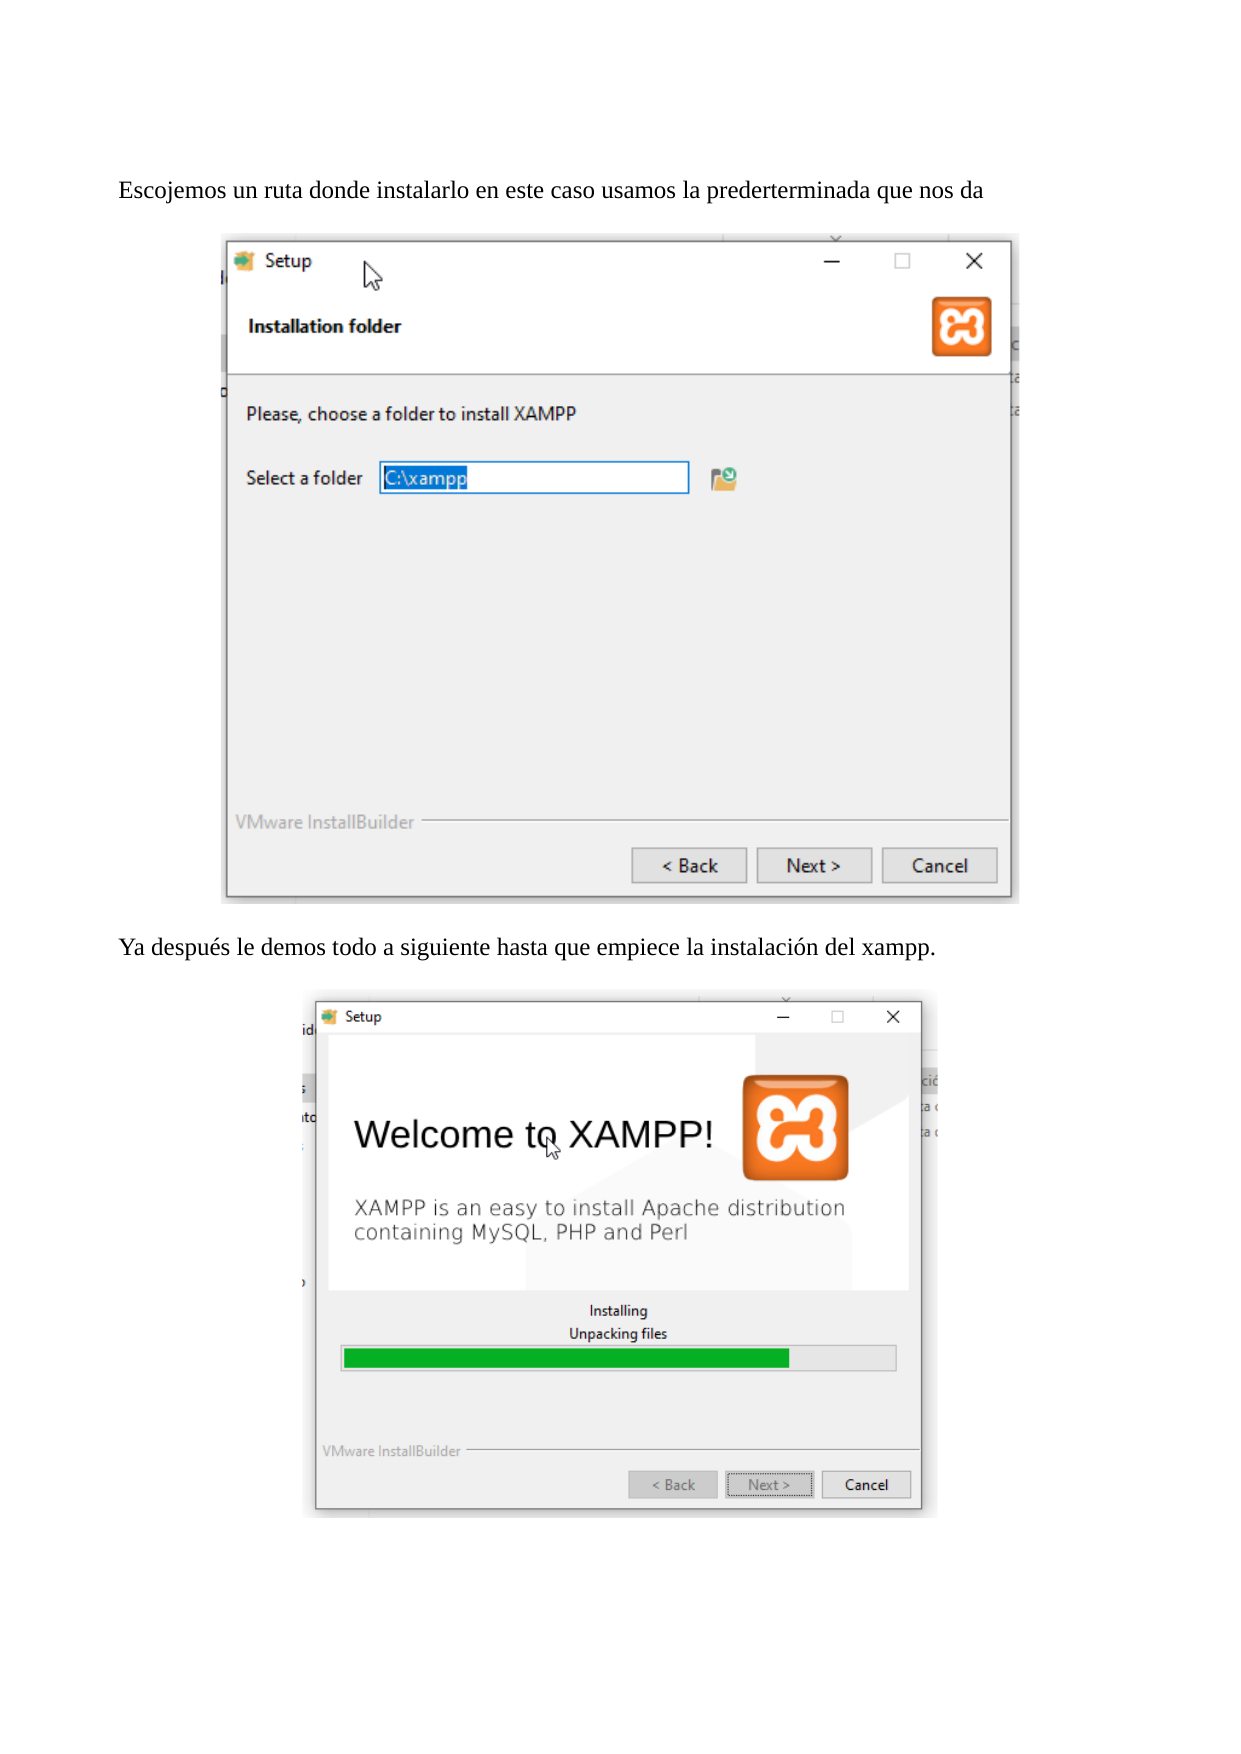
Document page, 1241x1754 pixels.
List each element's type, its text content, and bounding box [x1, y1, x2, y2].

picture [302, 989, 938, 1518]
picture [220, 233, 1020, 904]
text Ya después le demos todo a siguiente hasta que empiece la instalación del xampp. [118, 932, 1122, 961]
text Escojemos un ruta donde instalarlo en este caso usamos la prederterminada que nos da [118, 176, 1122, 204]
